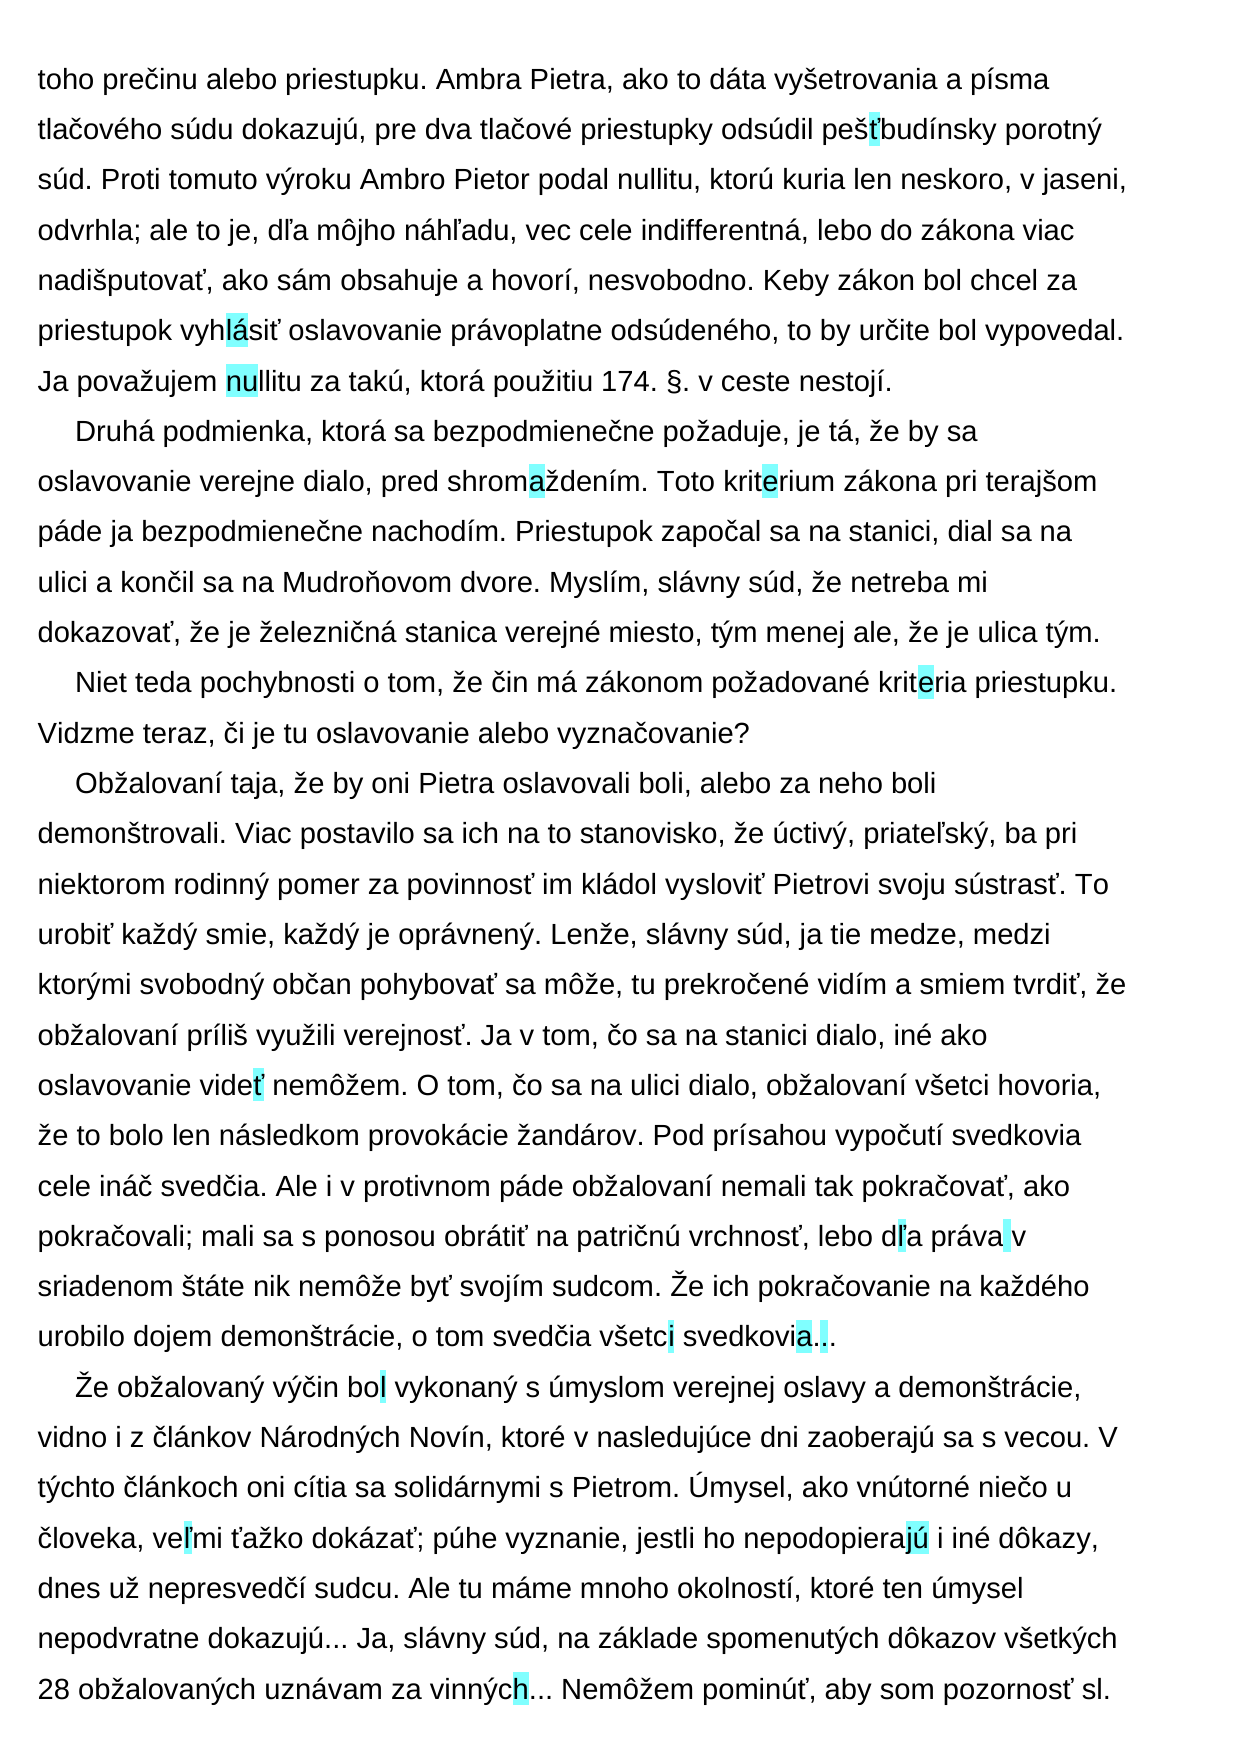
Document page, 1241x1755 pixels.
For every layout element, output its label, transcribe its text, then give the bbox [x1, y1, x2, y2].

text Že obžalovaný výčin bol vykonaný s úmyslom ve­rejnej oslavy a demonštrácie, vidno i z článkov Ná­rodných Novín, ktoré v nasledujúce dni zaoberajú sa s vecou. V týchto článkoch oni cítia sa solidárnymi s Pietrom. Úmysel, ako vnútorné niečo u človeka, veľmi ťažko dokázať; púhe vyznanie, jestli ho nepodopierajú i iné dôkazy, dnes už nepresvedčí sudcu. Ale tu máme mnoho okolností, ktoré ten úmysel nepodvratne dokazujú... Ja, slávny súd, na základe spomenutých dôkazov všetkých 28 obžalovaných uzná­vam za vinných... Nemôžem pominúť, aby som pozornosť sl. [37, 1370, 1130, 1705]
text toho prečinu alebo priestupku. Ambra Pietra, ako to dáta vyšetrovania a písma tlačového súdu do­kazujú, pre dva tlačové priestupky odsúdil pešťbudínsky porotný súd. Proti tomuto výroku Ambro Pietor podal nullitu, ktorú kuria len neskoro, v jaseni, od­vrhla; ale to je, dľa môjho náhľadu, vec cele indifferentná, lebo do zákona viac nadišputovať, ako sám obsahuje a hovorí, nesvobodno. Keby zákon bol chcel za priestupok vyhlásiť oslavovanie právoplatne od­súdeného, to by určite bol vypovedal. Ja považujem nullitu za takú, ktorá použitiu 174. §. v ceste nestojí. [37, 62, 1130, 397]
text Druhá podmienka, ktorá sa bezpodmienečne po­žaduje, je tá, že by sa oslavovanie verejne dialo, pred shromaždením. Toto kriterium zákona pri terajšom páde ja bezpodmienečne nachodím. Priestupok započal sa na stanici, dial sa na ulici a končil sa na Mudroňovom dvore. Myslím, slávny súd, že netreba mi dokazovať, že je železničná stanica verejné miesto, tým menej ale, že je ulica tým. [37, 414, 1130, 649]
text Obžalovaní taja, že by oni Pietra oslavovali boli, alebo za neho boli demonštrovali. Viac postavilo sa ich na to stanovisko, že úctivý, priateľský, ba pri niektorom rodinný pomer za povinnosť im kládol vy­sloviť Pietrovi svoju sústrasť. To urobiť každý smie, každý je oprávnený. Lenže, slávny súd, ja tie medze, medzi ktorými svobodný občan pohybovať sa môže, tu prekročené vidím a smiem tvrdiť, že obžalovaní príliš využili verejnosť. Ja v tom, čo sa na stanici dialo, iné ako oslavovanie videť nemôžem. O tom, čo sa na ulici dialo, obžalovaní všetci hovoria, že to bolo len následkom provokácie žandárov. Pod prí­sahou vypočutí svedkovia cele ináč svedčia. Ale i v protivnom páde obžalovaní nemali tak pokračovať, ako pokračovali; mali sa s ponosou obrátiť na pa­tričnú vrchnosť, lebo dľa práva v sriadenom štáte nik nemôže byť svojím sudcom. Že ich pokračovanie na každého urobilo dojem demonštrácie, o tom svedčia všetci svedkovia... [37, 766, 1130, 1353]
text Niet teda pochybnosti o tom, že čin má zákonom požadované kriteria priestupku. Vidzme teraz, či je tu oslavovanie alebo vyznačovanie? [37, 665, 1130, 749]
